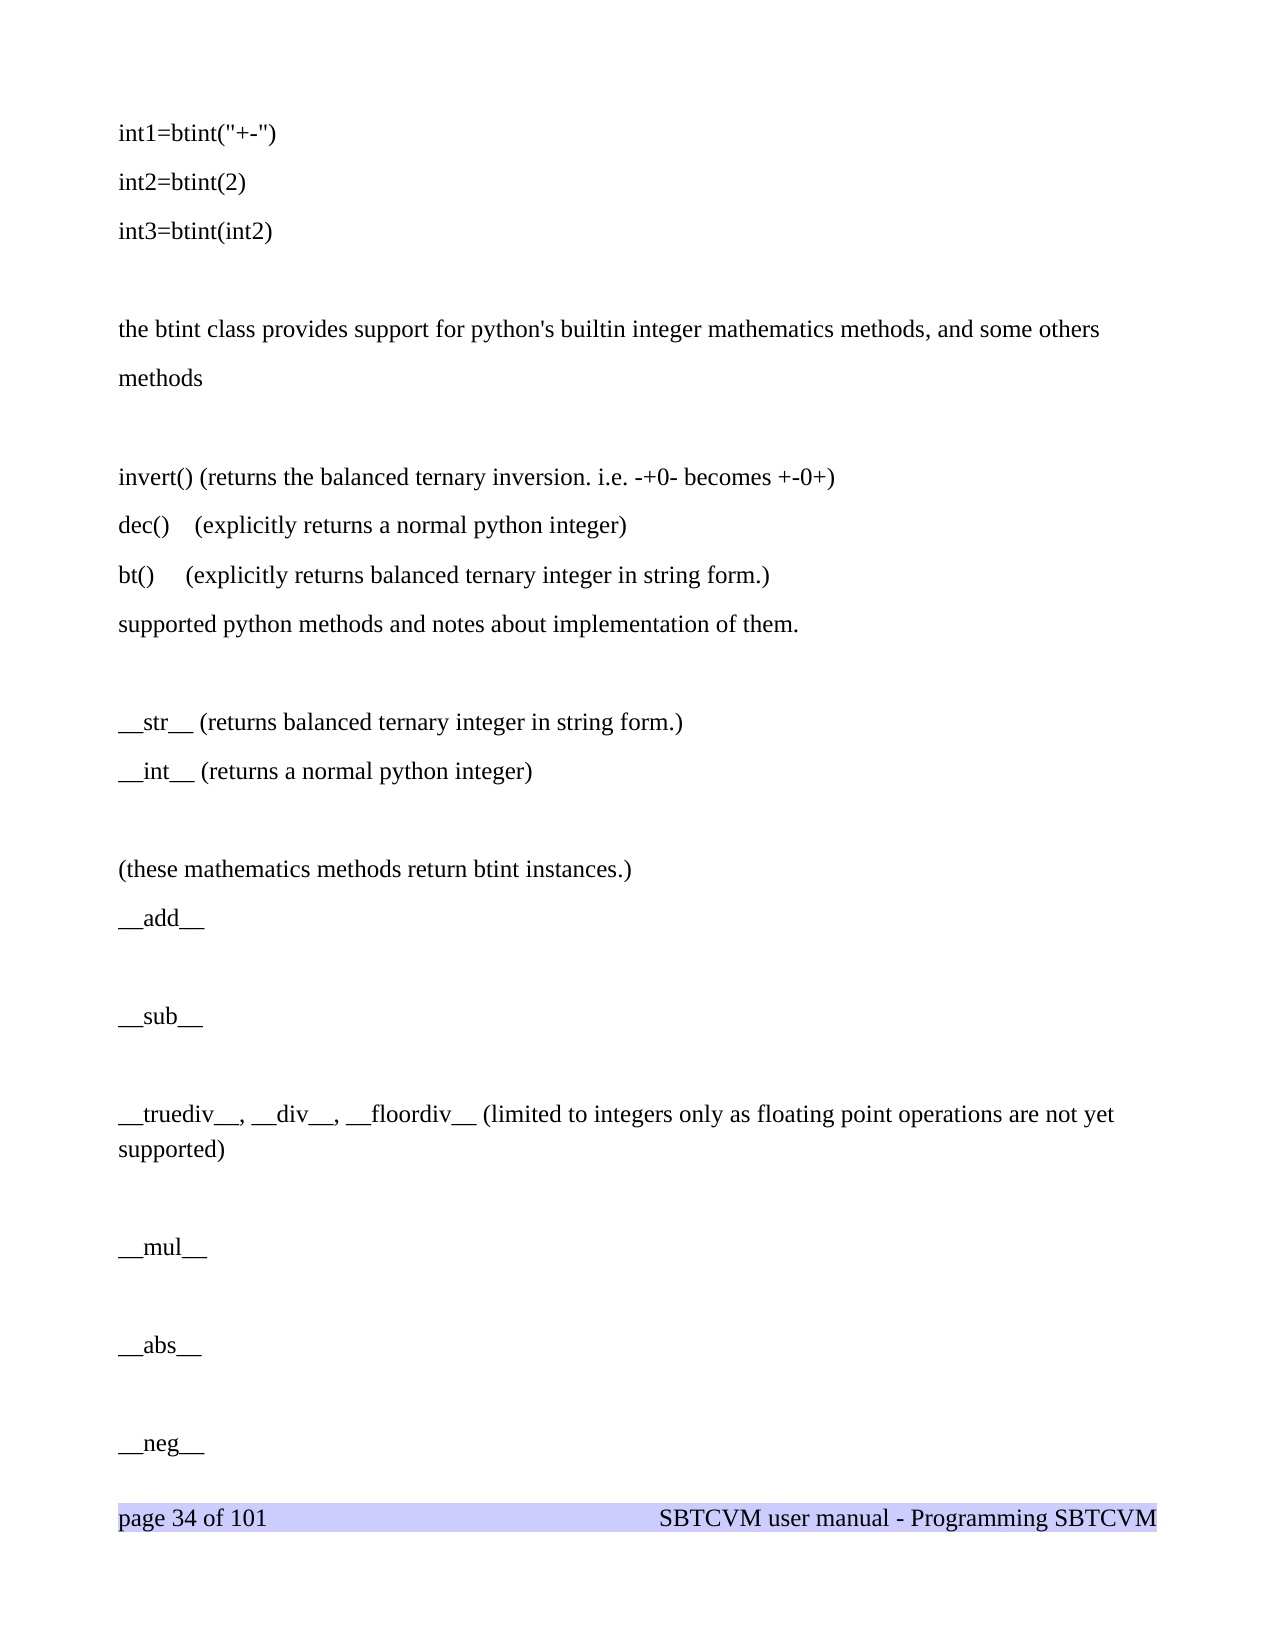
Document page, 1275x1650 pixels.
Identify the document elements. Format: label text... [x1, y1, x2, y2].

text __truediv__, __div__, __floordiv__ (limited to integers only as floating point operations are not yet supported) [118, 1099, 1157, 1163]
text (these mathematics methods return btint instances.) [118, 854, 1157, 883]
text invert() (returns the balanced ternary inversion. i.e. -+0- becomes +-0+) [118, 462, 1157, 490]
text __add__ [118, 903, 1157, 932]
text __neg__ [118, 1428, 1157, 1457]
text bt() (explicitly returns balanced ternary integer in string form.) [118, 560, 1157, 588]
text int1=btint("+-") [118, 118, 1157, 147]
text __mul__ [118, 1232, 1157, 1261]
text the btint class provides support for python's builtin integer mathematics methods, and some others [118, 314, 1157, 343]
text __abs__ [118, 1330, 1157, 1359]
text dec() (explicitly returns a normal python integer) [118, 511, 1157, 539]
text supported python methods and notes about implementation of them. [118, 609, 1157, 637]
text int2=btint(2) [118, 167, 1157, 196]
text __int__ (returns a normal python integer) [118, 756, 1157, 785]
text int3=btint(int2) [118, 216, 1157, 245]
text __sub__ [118, 1001, 1157, 1030]
text __str__ (returns balanced ternary integer in string form.) [118, 707, 1157, 736]
text methods [118, 363, 1157, 392]
